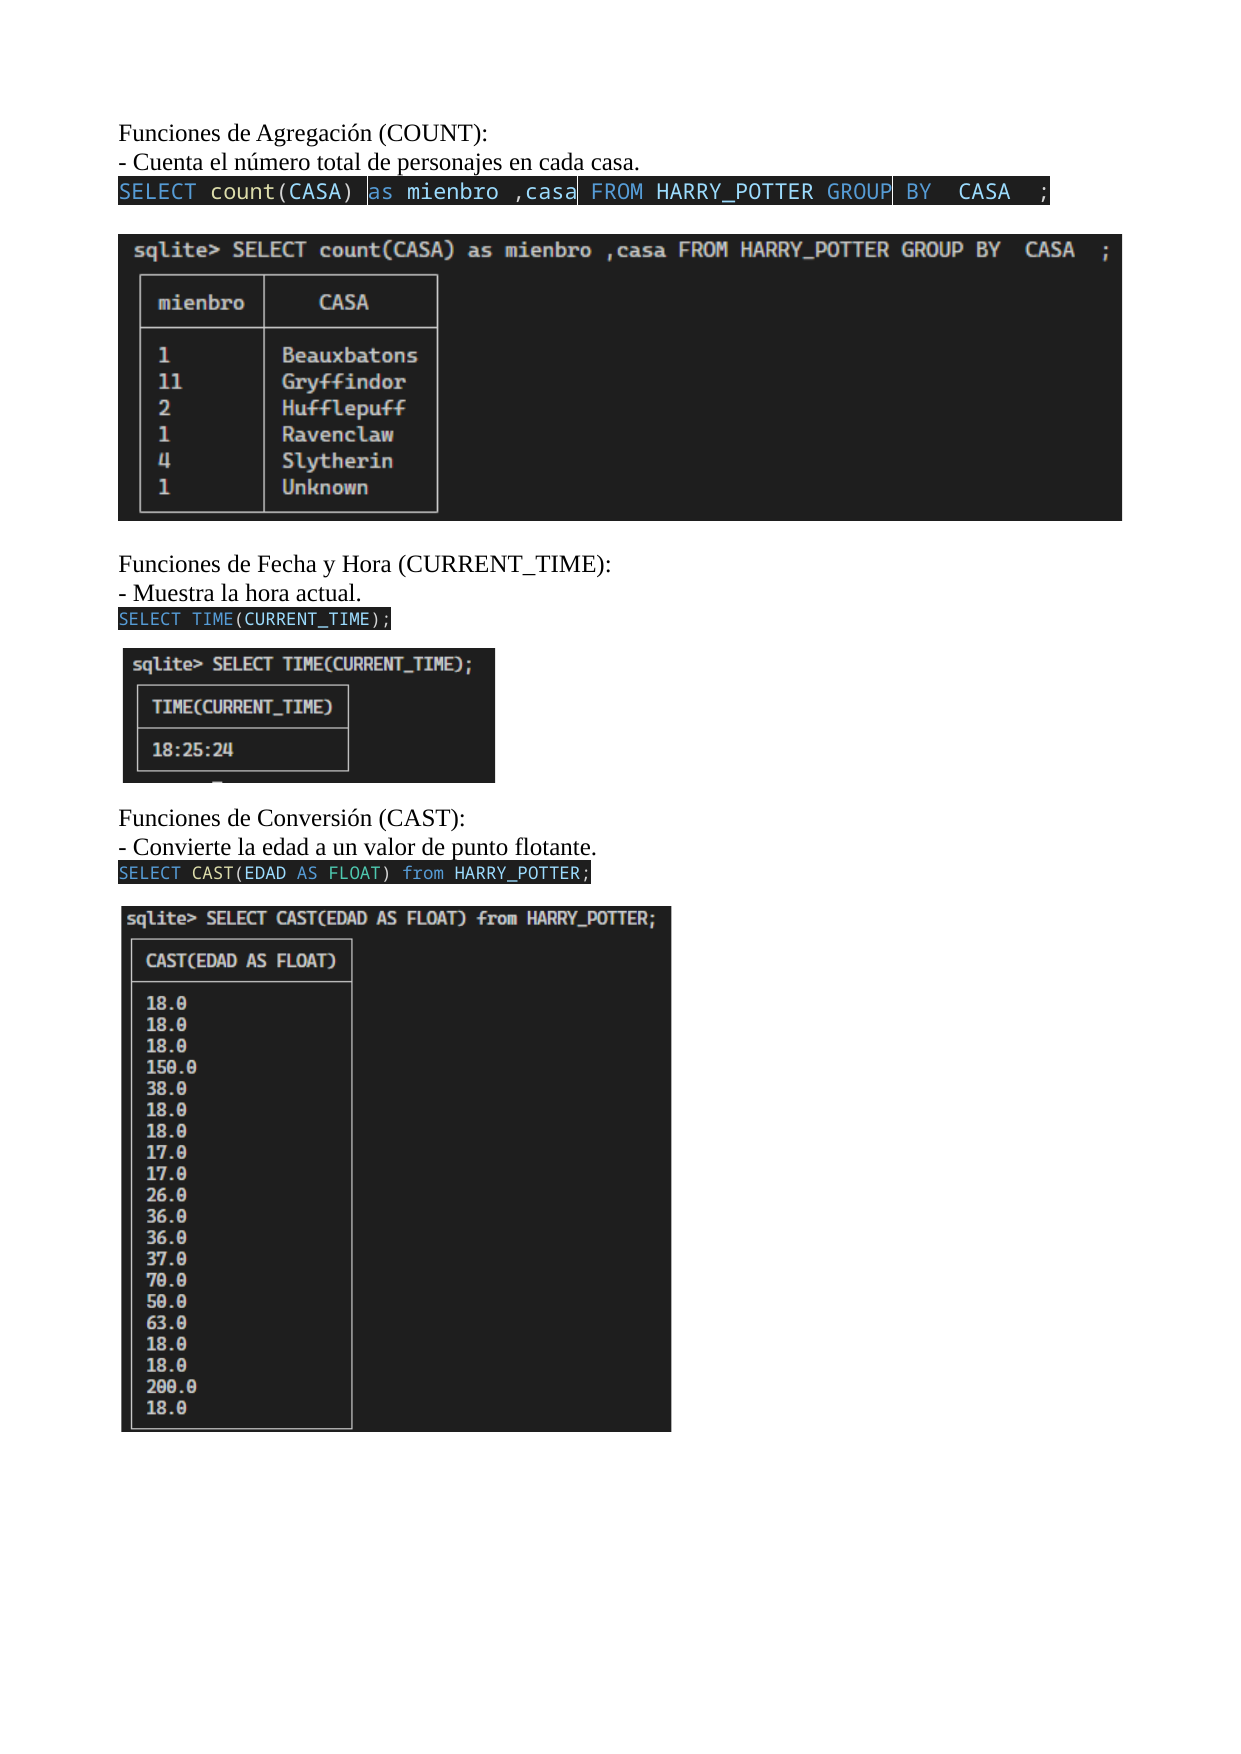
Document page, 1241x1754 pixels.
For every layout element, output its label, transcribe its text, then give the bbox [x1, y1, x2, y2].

text - Convierte la edad a un valor de punto flotante. [118, 832, 1122, 860]
text Funciones de Conversión (CAST): [118, 803, 1122, 832]
picture [121, 906, 672, 1432]
text - Muestra la hora actual. [118, 578, 1122, 607]
picture [118, 234, 1123, 521]
text Funciones de Agregación (COUNT): [118, 118, 1122, 147]
text SELECT TIME(CURRENT_TIME); [118, 607, 1122, 630]
text Funciones de Fecha y Hora (CURRENT_TIME): [118, 549, 1122, 578]
picture [122, 648, 496, 783]
text - Cuenta el número total de personajes en cada casa. [118, 147, 1122, 176]
text SELECT count(CASA) as mienbro ,casa FROM HARRY_POTTER GROUP BY CASA ; [118, 176, 1122, 205]
text SELECT CAST(EDAD AS FLOAT) from HARRY_POTTER; [118, 860, 1122, 884]
